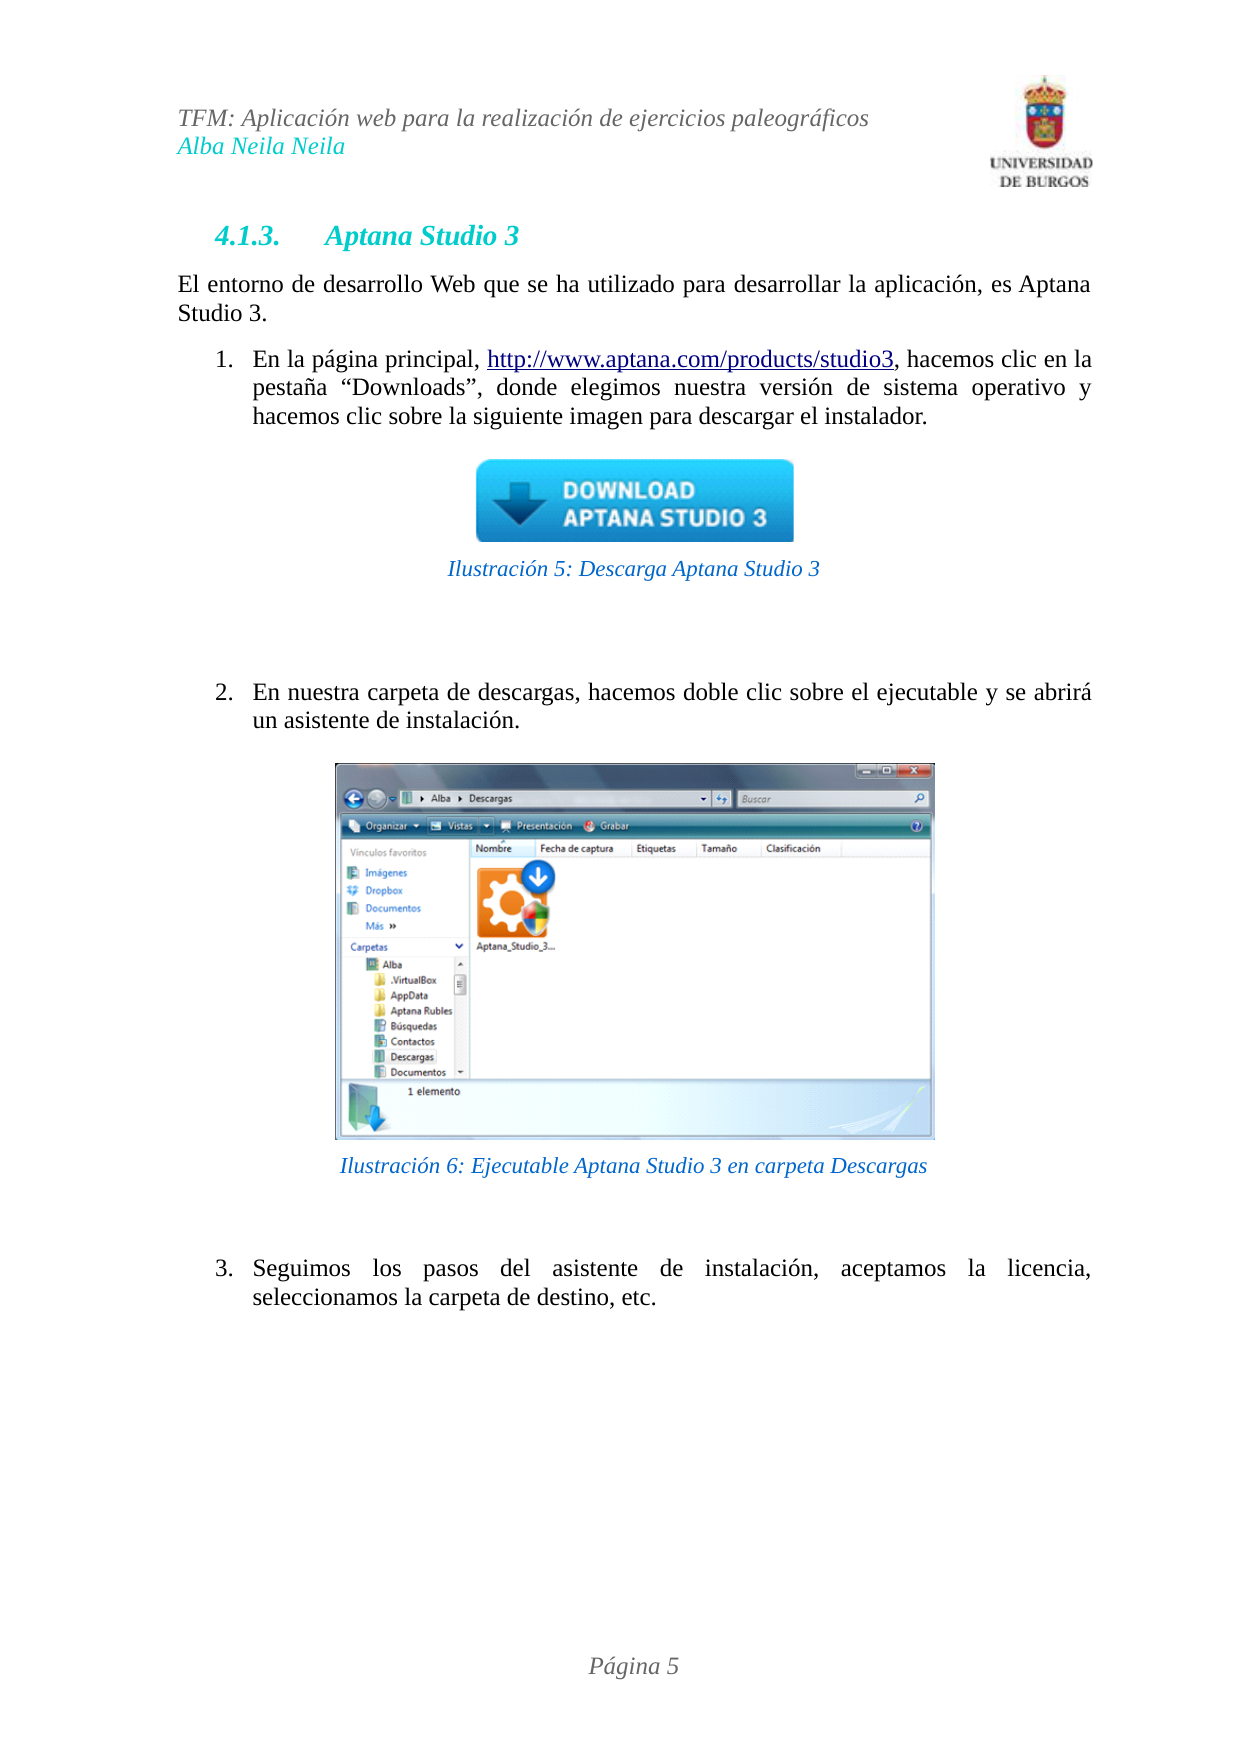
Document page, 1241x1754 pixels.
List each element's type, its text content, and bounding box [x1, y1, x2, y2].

list Ilustración 6: Ejecutable Aptana Studio 3 en carpeta Descargas [335, 1140, 935, 1179]
text Ilustración 5: Descarga Aptana Studio 3 [438, 459, 831, 581]
list En la página principal, http://www.aptana.com/products/studio3, hacemos clic en la pestaña “Downloads”, donde elegimos nuestra versión de sistema operativo y hacemos clic sobre la siguiente imagen para descargar el instalador. [215, 344, 1092, 430]
list Seguimos los pasos del asistente de instalación, aceptamos la licencia, seleccionamos la carpeta de destino, etc. [215, 1253, 1092, 1310]
picture [990, 75, 1093, 187]
list En nuestra carpeta de descargas, hacemos doble clic sobre el ejecutable y se abrirá un asistente de instalación. [215, 677, 1092, 734]
text El entorno de desarrollo Web que se ha utilizado para desarrollar la aplicación, es Aptana Studio 3. [177, 269, 1092, 327]
subtitle Aptana Studio 3 [215, 218, 1092, 252]
